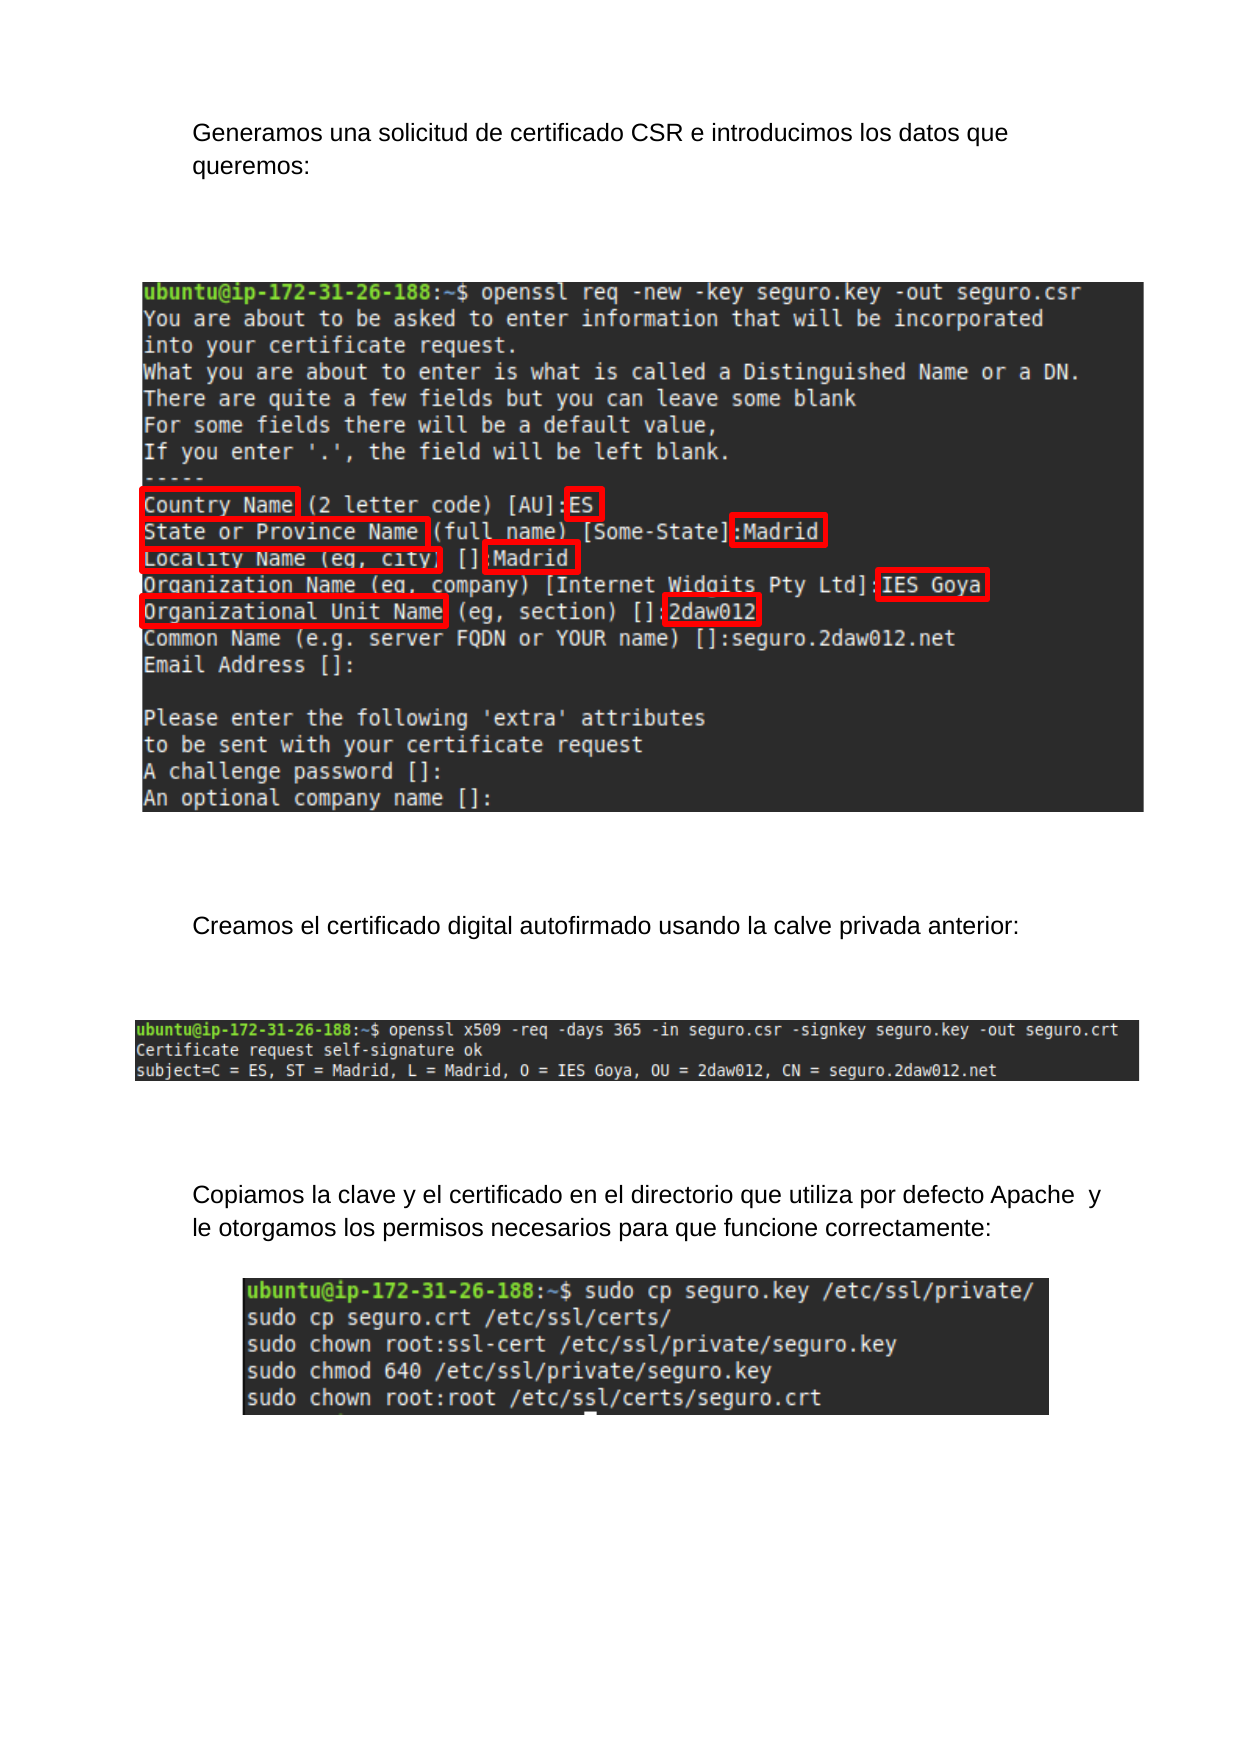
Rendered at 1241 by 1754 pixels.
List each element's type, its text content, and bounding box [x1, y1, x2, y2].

picture [145, 492, 295, 516]
text Generamos una solicitud de certificado CSR e introducimos los datos que queremos: [118, 118, 1122, 180]
picture [145, 552, 437, 568]
picture [145, 599, 443, 623]
text Creamos el certificado digital autofirmado usando la calve privada anterior: [118, 911, 1122, 940]
picture [135, 1020, 1140, 1081]
picture [142, 282, 1144, 812]
text Copiamos la clave y el certificado en el directorio que utiliza por defecto Apache y le otorgamos los permisos necesarios para que funcione correctamente: [118, 1180, 1122, 1241]
picture [242, 1278, 1049, 1415]
picture [145, 522, 425, 546]
